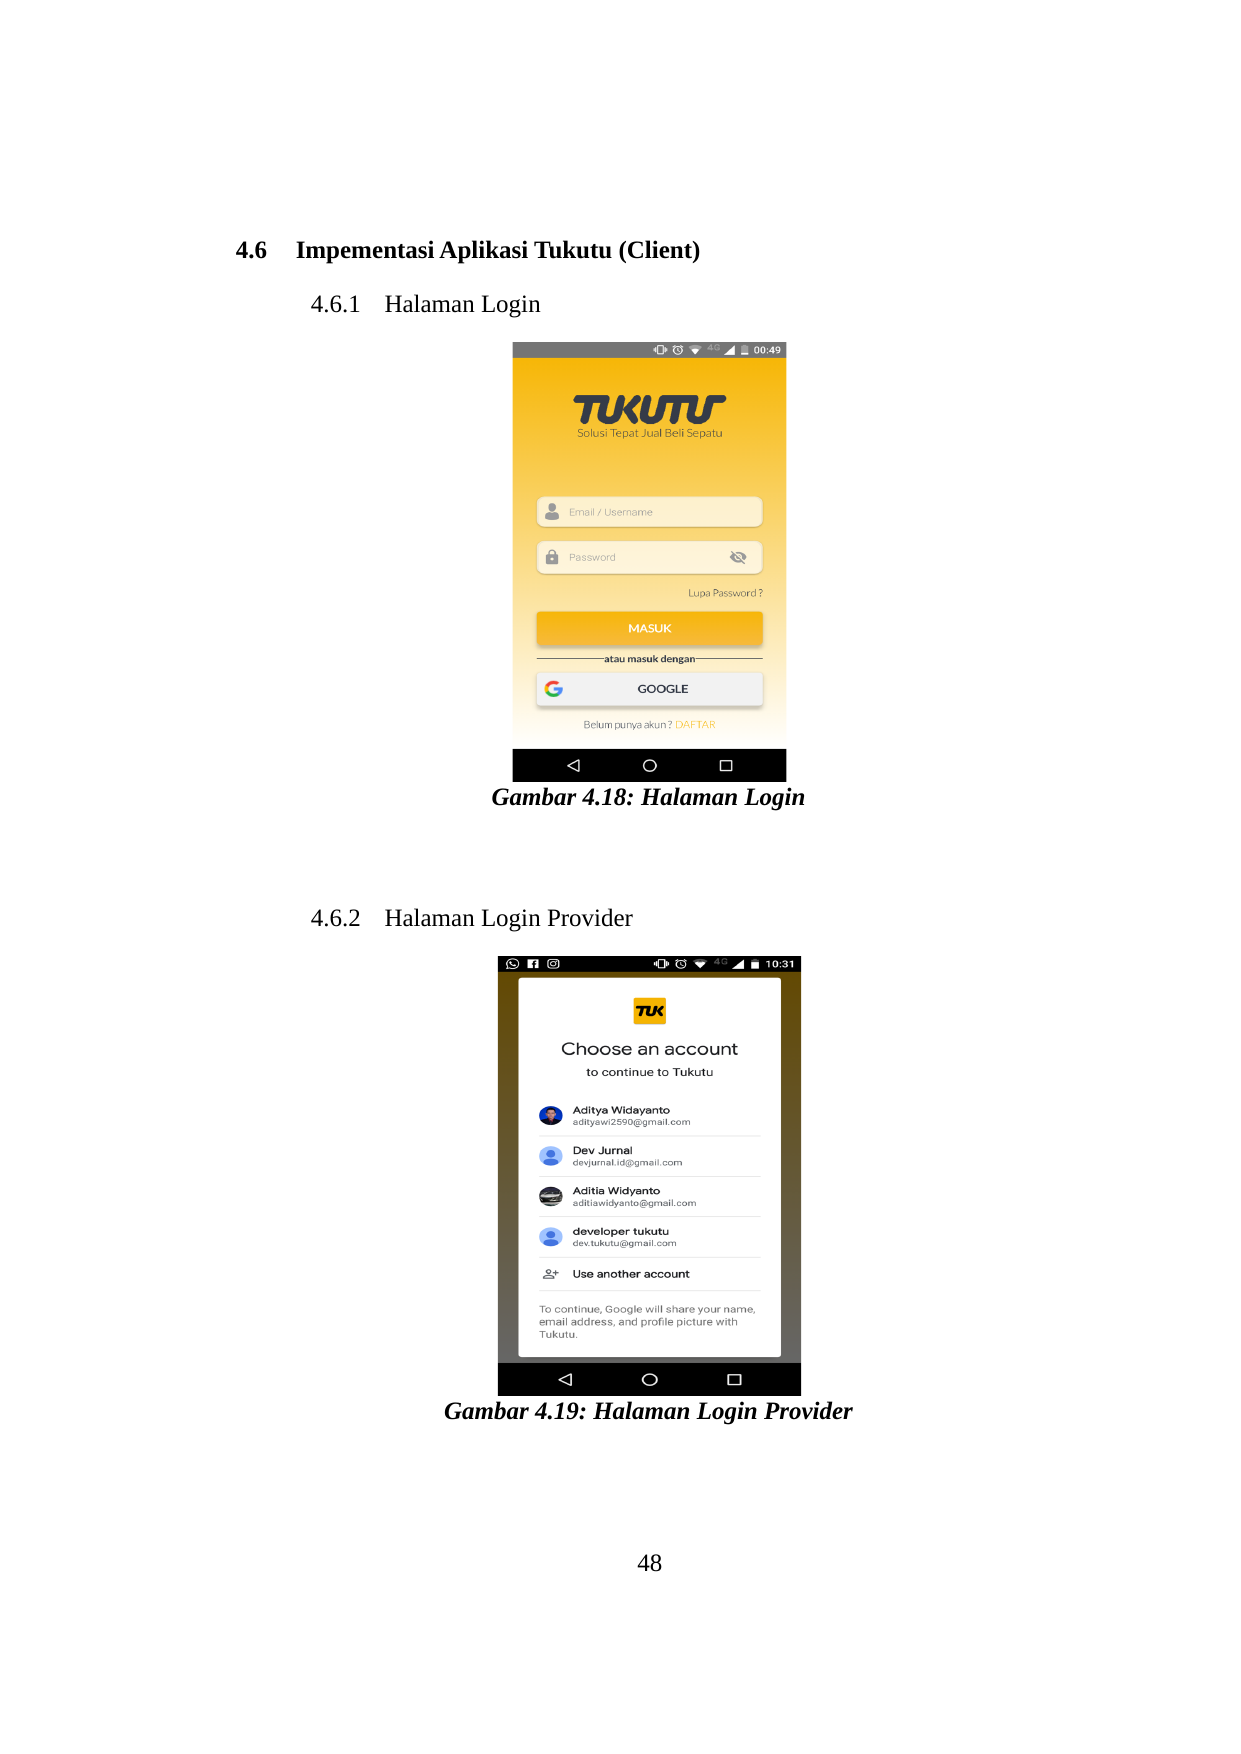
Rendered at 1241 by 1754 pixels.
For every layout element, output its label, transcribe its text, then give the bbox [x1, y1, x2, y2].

picture [512, 342, 787, 782]
picture [497, 956, 802, 1396]
text Gambar 4.19: Halaman Login Provider [430, 956, 869, 1424]
subtitle Halaman Login Provider [311, 903, 1063, 932]
subtitle Halaman Login [311, 289, 1063, 317]
subtitle Impementasi Aplikasi Tukutu (Client) [236, 236, 1063, 264]
text Gambar 4.18: Halaman Login [448, 342, 851, 811]
